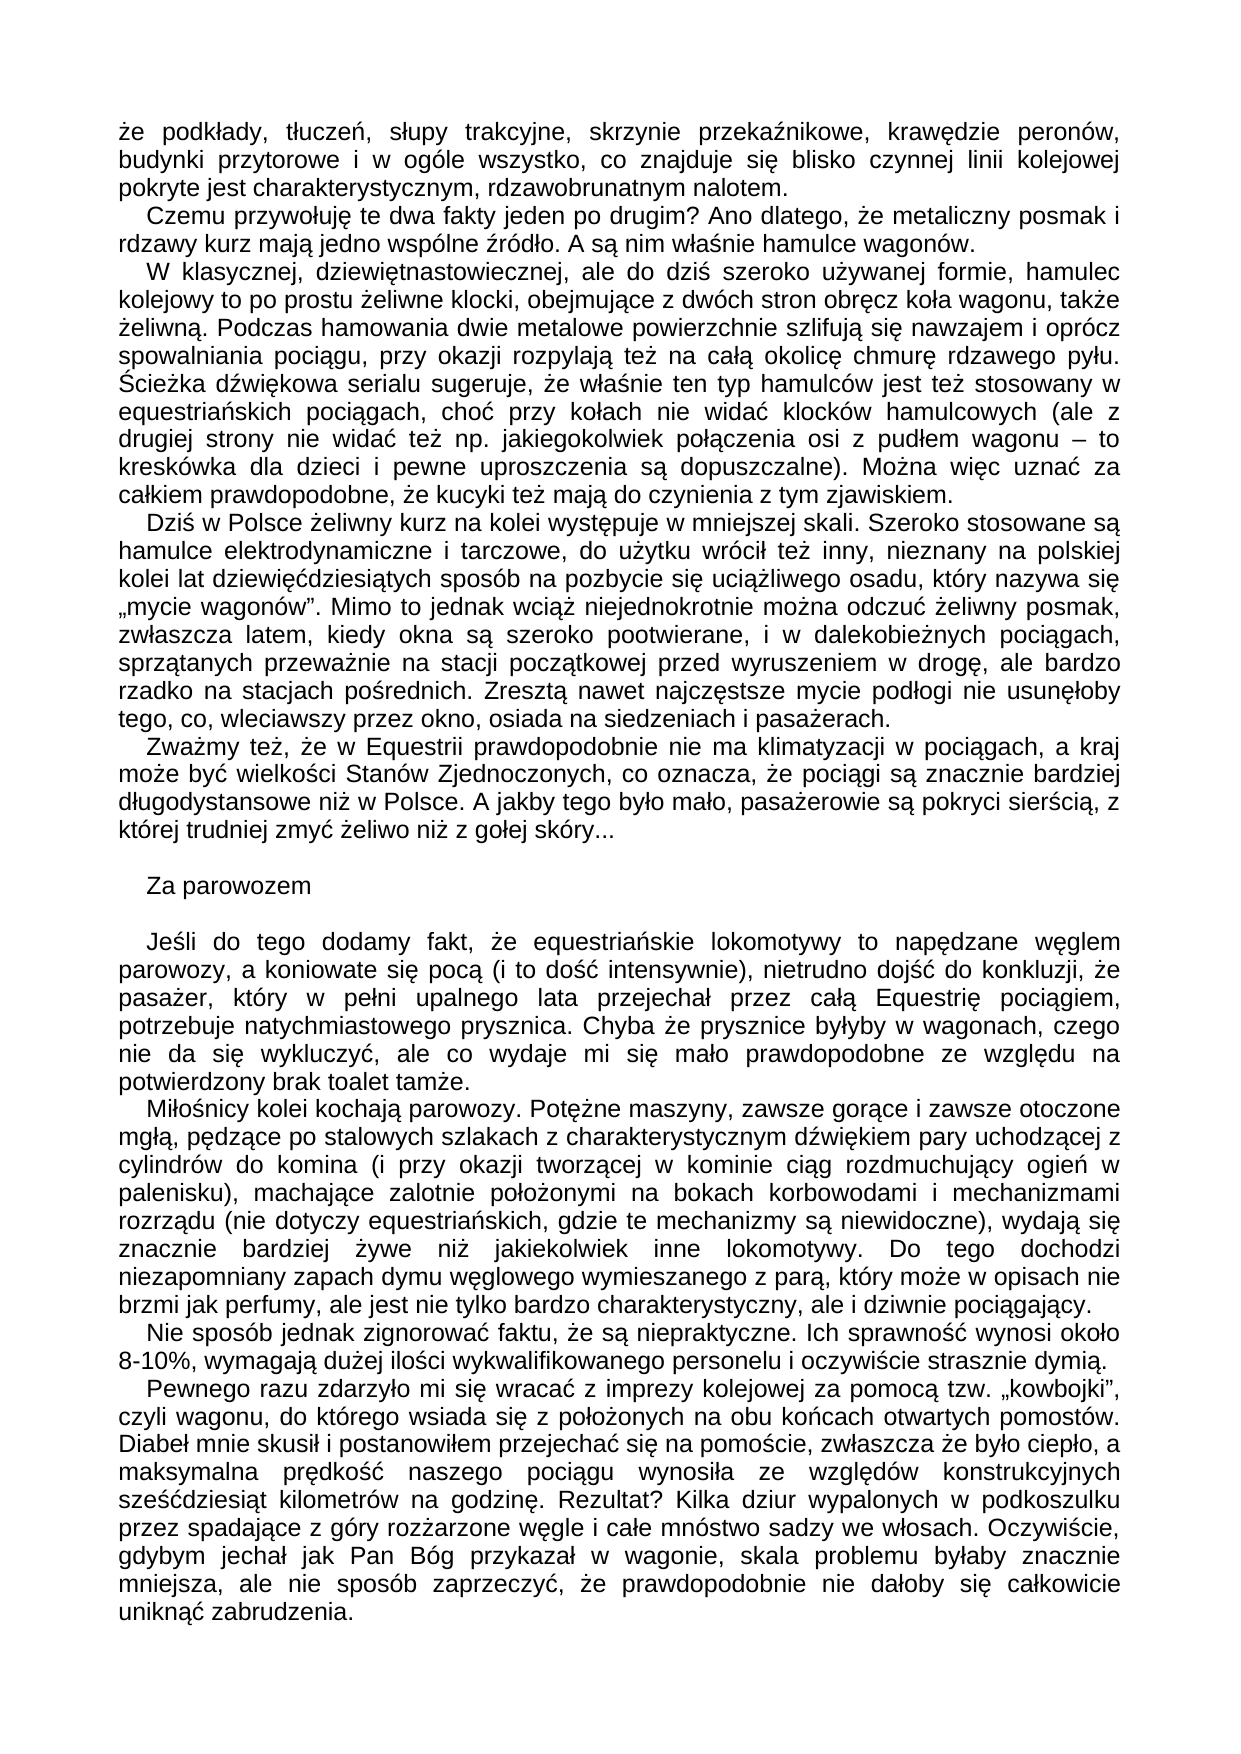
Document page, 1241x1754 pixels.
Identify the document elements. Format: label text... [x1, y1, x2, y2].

text że podkłady, tłuczeń, słupy trakcyjne, skrzynie przekaźnikowe, krawędzie peronów, budynki przytorowe i w ogóle wszystko, co znajduje się blisko czynnej linii kolejowej pokryte jest charakterystycznym, rdzawobrunatnym nalotem. [118, 118, 1122, 202]
text Czemu przywołuję te dwa fakty jeden po drugim? Ano dlatego, że metaliczny posmak i rdzawy kurz mają jedno wspólne źródło. A są nim właśnie hamulce wagonów. [118, 202, 1122, 258]
text Jeśli do tego dodamy fakt, że equestriańskie lokomotywy to napędzane węglem parowozy, a koniowate się pocą (i to dość intensywnie), nietrudno dojść do konkluzji, że pasażer, który w pełni upalnego lata przejechał przez całą Equestrię pociągiem, potrzebuje natychmiastowego prysznica. Chyba że prysznice byłyby w wagonach, czego nie da się wykluczyć, ale co wydaje mi się mało prawdopodobne ze względu na potwierdzony brak toalet tamże. [118, 928, 1122, 1095]
text Zważmy też, że w Equestrii prawdopodobnie nie ma klimatyzacji w pociągach, a kraj może być wielkości Stanów Zjednoczonych, co oznacza, że pociągi są znacznie bardziej długodystansowe niż w Polsce. A jakby tego było mało, pasażerowie są pokryci sierścią, z której trudniej zmyć żeliwo niż z gołej skóry... [118, 732, 1122, 844]
text Pewnego razu zdarzyło mi się wracać z imprezy kolejowej za pomocą tzw. „kowbojki”, czyli wagonu, do którego wsiada się z położonych na obu końcach otwartych pomostów. Diabeł mnie skusił i postanowiłem przejechać się na pomoście, zwłaszcza że było ciepło, a maksymalna prędkość naszego pociągu wynosiła ze względów konstrukcyjnych sześćdziesiąt kilometrów na godzinę. Rezultat? Kilka dziur wypalonych w podkoszulku przez spadające z góry rozżarzone węgle i całe mnóstwo sadzy we włosach. Oczywiście, gdybym jechał jak Pan Bóg przykazał w wagonie, skala problemu byłaby znacznie mniejsza, ale nie sposób zaprzeczyć, że prawdopodobnie nie dałoby się całkowicie uniknąć zabrudzenia. [118, 1374, 1122, 1626]
text Nie sposób jednak zignorować faktu, że są niepraktyczne. Ich sprawność wynosi około 8-10%, wymagają dużej ilości wykwalifikowanego personelu i oczywiście strasznie dymią. [118, 1318, 1122, 1374]
text Dziś w Polsce żeliwny kurz na kolei występuje w mniejszej skali. Szeroko stosowane są hamulce elektrodynamiczne i tarczowe, do użytku wrócił też inny, nieznany na polskiej kolei lat dziewięćdziesiątych sposób na pozbycie się uciążliwego osadu, który nazywa się „mycie wagonów”. Mimo to jednak wciąż niejednokrotnie można odczuć żeliwny posmak, zwłaszcza latem, kiedy okna są szeroko pootwierane, i w dalekobieżnych pociągach, sprzątanych przeważnie na stacji początkowej przed wyruszeniem w drogę, ale bardzo rzadko na stacjach pośrednich. Zresztą nawet najczęstsze mycie podłogi nie usunęłoby tego, co, wleciawszy przez okno, osiada na siedzeniach i pasażerach. [118, 509, 1122, 732]
text Za parowozem [118, 872, 1122, 900]
text Miłośnicy kolei kochają parowozy. Potężne maszyny, zawsze gorące i zawsze otoczone mgłą, pędzące po stalowych szlakach z charakterystycznym dźwiękiem pary uchodzącej z cylindrów do komina (i przy okazji tworzącej w kominie ciąg rozdmuchujący ogień w palenisku), machające zalotnie położonymi na bokach korbowodami i mechanizmami rozrządu (nie dotyczy equestriańskich, gdzie te mechanizmy są niewidoczne), wydają się znacznie bardziej żywe niż jakiekolwiek inne lokomotywy. Do tego dochodzi niezapomniany zapach dymu węglowego wymieszanego z parą, który może w opisach nie brzmi jak perfumy, ale jest nie tylko bardzo charakterystyczny, ale i dziwnie pociągający. [118, 1095, 1122, 1318]
text W klasycznej, dziewiętnastowiecznej, ale do dziś szeroko używanej formie, hamulec kolejowy to po prostu żeliwne klocki, obejmujące z dwóch stron obręcz koła wagonu, także żeliwną. Podczas hamowania dwie metalowe powierzchnie szlifują się nawzajem i oprócz spowalniania pociągu, przy okazji rozpylają też na całą okolicę chmurę rdzawego pyłu. Ścieżka dźwiękowa serialu sugeruje, że właśnie ten typ hamulców jest też stosowany w equestriańskich pociągach, choć przy kołach nie widać klocków hamulcowych (ale z drugiej strony nie widać też np. jakiegokolwiek połączenia osi z pudłem wagonu – to kreskówka dla dzieci i pewne uproszczenia są dopuszczalne). Można więc uznać za całkiem prawdopodobne, że kucyki też mają do czynienia z tym zjawiskiem. [118, 258, 1122, 509]
